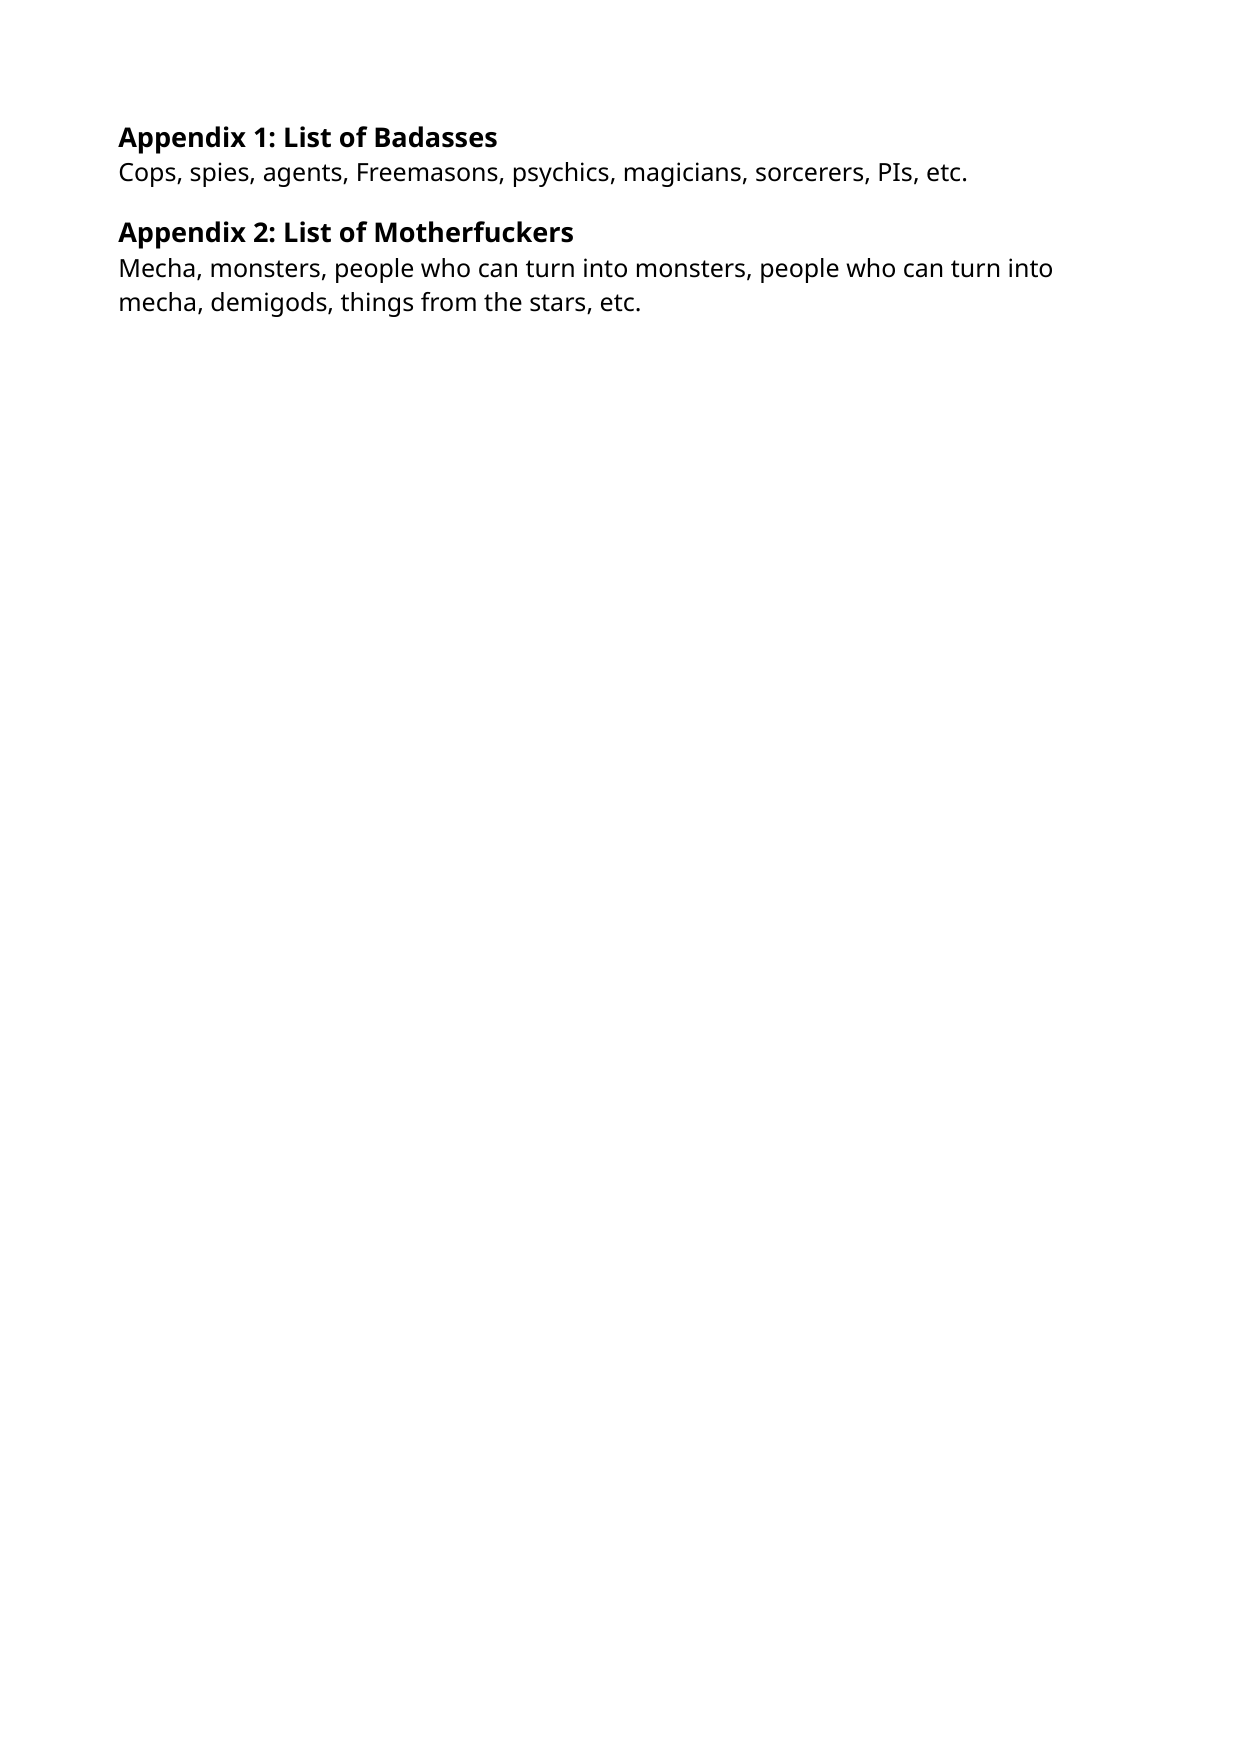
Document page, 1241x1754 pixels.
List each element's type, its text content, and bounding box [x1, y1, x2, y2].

text Cops, spies, agents, Freemasons, psychics, magicians, sorcerers, PIs, etc. [118, 155, 1122, 189]
text Mecha, monsters, people who can turn into monsters, people who can turn into mecha, demigods, things from the stars, etc. [118, 251, 1122, 319]
subtitle Appendix 2: List of Motherfuckers [118, 214, 1122, 251]
subtitle Appendix 1: List of Badasses [118, 118, 1122, 155]
